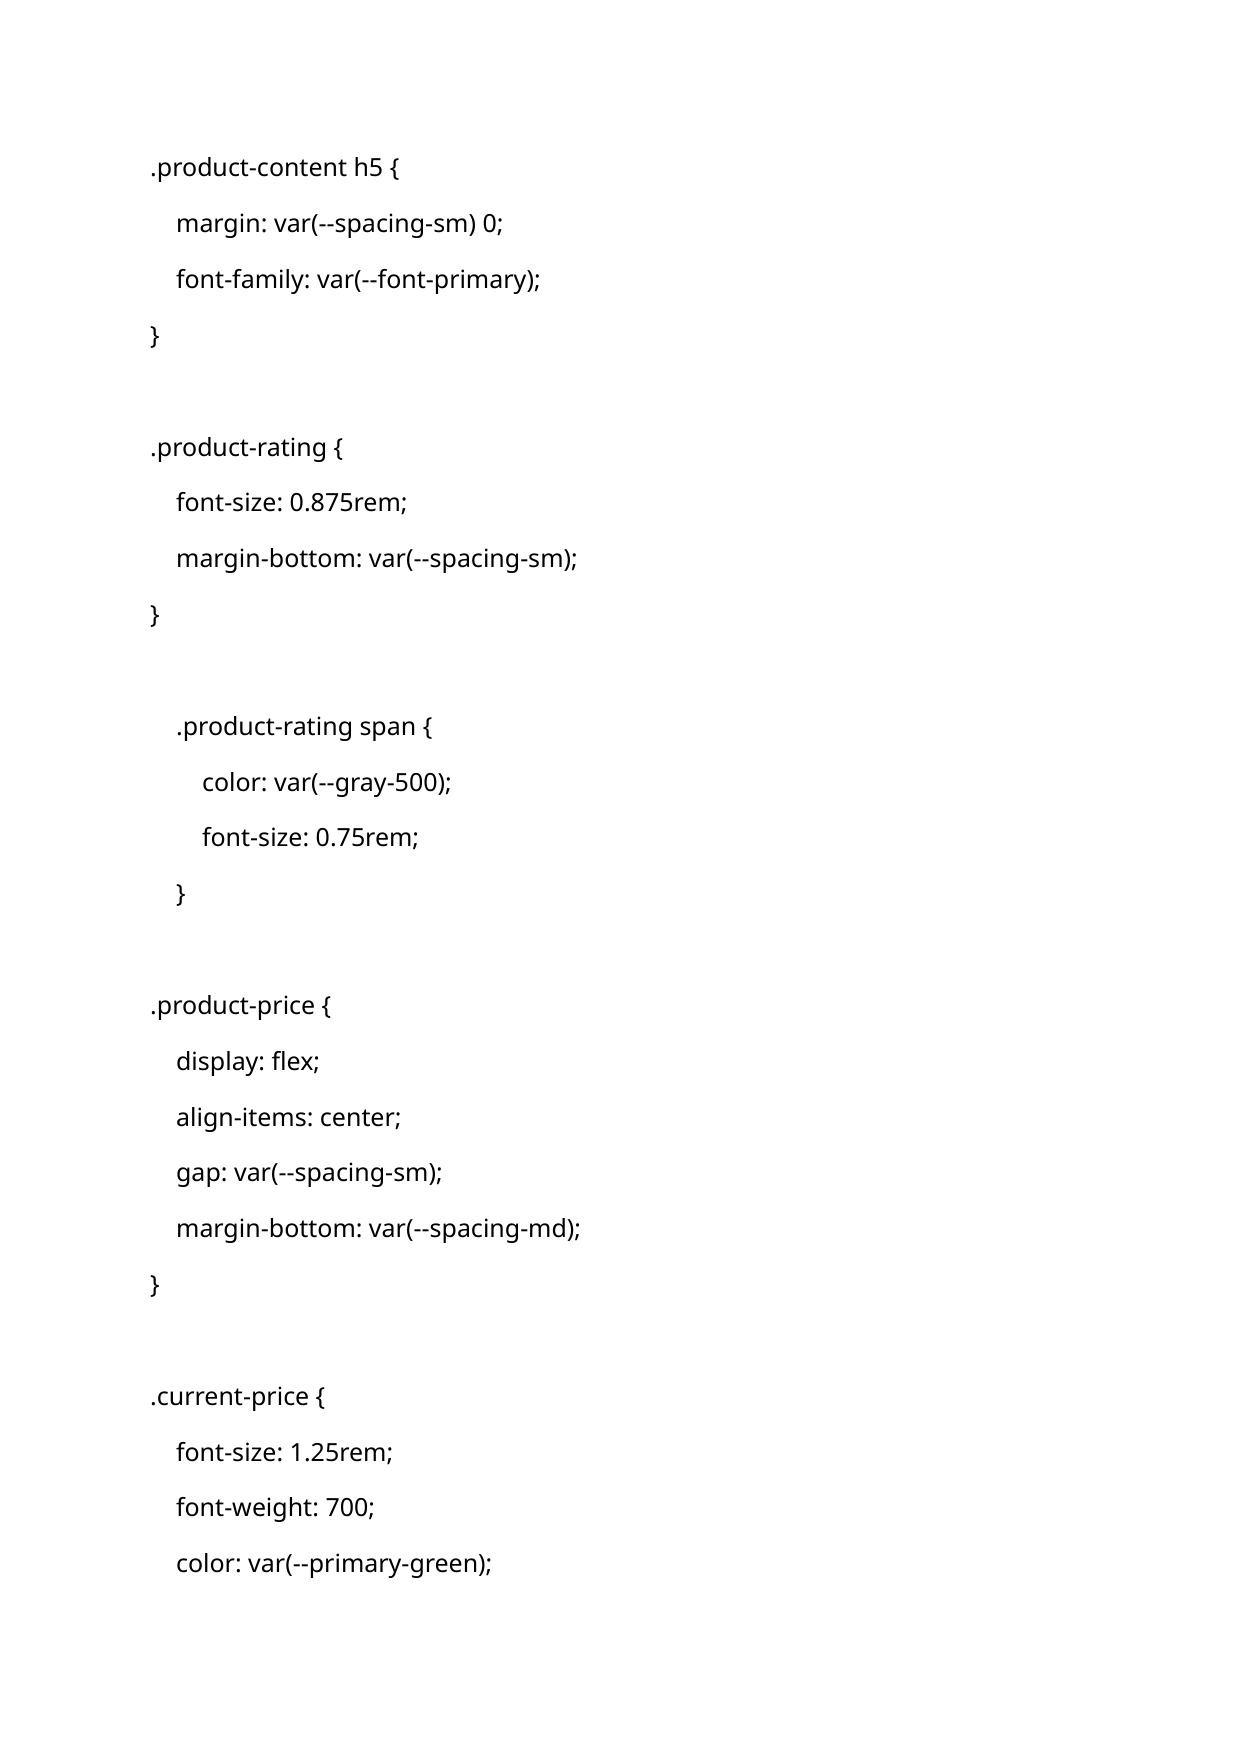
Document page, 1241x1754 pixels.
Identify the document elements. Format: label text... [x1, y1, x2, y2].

text .product-rating span { [150, 708, 1090, 742]
text } [150, 876, 1090, 910]
text .product-price { [150, 987, 1090, 1022]
text } [150, 1267, 1090, 1301]
text font-size: 1.25rem; [150, 1434, 1090, 1468]
text display: flex; [150, 1043, 1090, 1077]
text align-items: center; [150, 1099, 1090, 1133]
text .current-price { [150, 1378, 1090, 1412]
text .product-content h5 { [150, 150, 1090, 184]
text gap: var(--spacing-sm); [150, 1155, 1090, 1189]
text color: var(--primary-green); [150, 1546, 1090, 1580]
text .product-rating { [150, 429, 1090, 463]
text font-size: 0.875rem; [150, 485, 1090, 519]
text margin-bottom: var(--spacing-sm); [150, 541, 1090, 575]
text margin-bottom: var(--spacing-md); [150, 1211, 1090, 1245]
text } [150, 597, 1090, 631]
text margin: var(--spacing-sm) 0; [150, 206, 1090, 240]
text font-family: var(--font-primary); [150, 262, 1090, 296]
text color: var(--gray-500); [150, 764, 1090, 798]
text font-size: 0.75rem; [150, 820, 1090, 854]
text font-weight: 700; [150, 1490, 1090, 1524]
text } [150, 317, 1090, 352]
